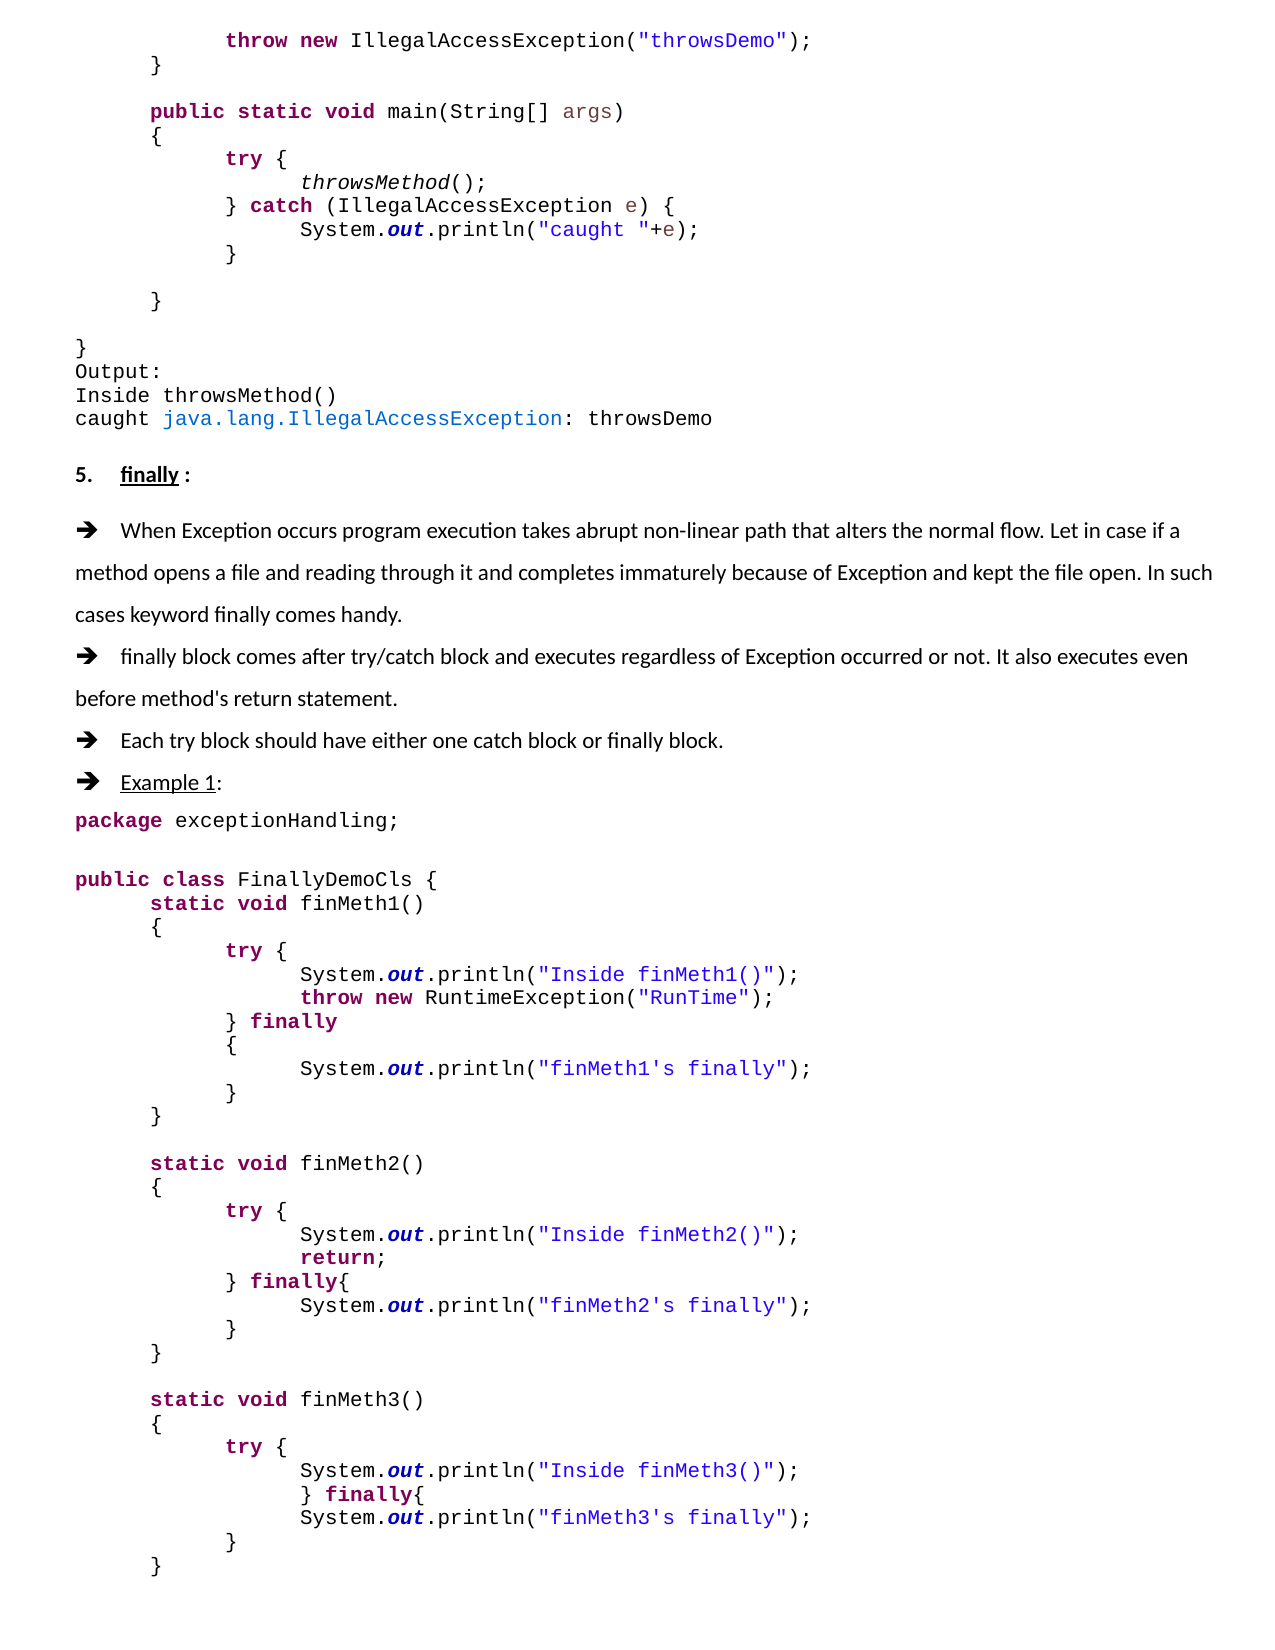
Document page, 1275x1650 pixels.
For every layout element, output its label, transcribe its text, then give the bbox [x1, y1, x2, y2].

text System.out.println("caught "+e); [75, 219, 1245, 243]
text } [75, 1105, 1245, 1129]
text } [75, 1342, 1245, 1366]
text caught java.lang.IllegalAccessException: throwsDemo [75, 408, 1245, 432]
text System.out.println("Inside finMeth2()"); [75, 1224, 1245, 1247]
text } catch (IllegalAccessException e) { [75, 196, 1245, 219]
text throw new IllegalAccessException("throwsDemo"); [75, 30, 1245, 54]
text static void finMeth3() [75, 1389, 1245, 1413]
text throwsMethod(); [75, 172, 1245, 196]
text { [75, 1413, 1245, 1436]
text } [75, 243, 1245, 266]
text System.out.println("Inside finMeth1()"); [75, 963, 1245, 987]
text { [75, 1034, 1245, 1058]
text try { [75, 148, 1245, 172]
list finally block comes after try/catch block and executes regardless of Exception occurred or not. It also executes even before method's return statement. [75, 642, 1245, 712]
list Example 1: [75, 768, 1245, 796]
list Each try block should have either one catch block or finally block. [75, 726, 1245, 754]
text { [75, 1176, 1245, 1200]
text try { [75, 1200, 1245, 1224]
text Output: [75, 361, 1245, 385]
text { [75, 916, 1245, 940]
text return; [75, 1247, 1245, 1271]
text static void finMeth1() [75, 893, 1245, 916]
text } [75, 1555, 1245, 1578]
text try { [75, 940, 1245, 963]
text { [75, 124, 1245, 148]
text System.out.println("finMeth2's finally"); [75, 1294, 1245, 1318]
text } finally [75, 1011, 1245, 1034]
text public class FinallyDemoCls { [75, 869, 1245, 893]
text } [75, 54, 1245, 77]
text } [75, 1531, 1245, 1555]
text System.out.println("finMeth3's finally"); [75, 1507, 1245, 1531]
text System.out.println("finMeth1's finally"); [75, 1058, 1245, 1082]
text } finally{ [75, 1484, 1245, 1507]
text throw new RuntimeException("RunTime"); [75, 987, 1245, 1011]
text } finally{ [75, 1271, 1245, 1294]
list finally : [75, 460, 1245, 488]
text } [75, 290, 1245, 314]
text } [75, 1318, 1245, 1342]
text } [75, 1082, 1245, 1105]
text public static void main(String[] args) [75, 101, 1245, 124]
text Inside throwsMethod() [75, 385, 1245, 408]
text static void finMeth2() [75, 1153, 1245, 1176]
text try { [75, 1436, 1245, 1460]
text } [75, 337, 1245, 361]
text System.out.println("Inside finMeth3()"); [75, 1460, 1245, 1484]
list When Exception occurs program execution takes abrupt non-linear path that alters the normal flow. Let in case if a method opens a file and reading through it and completes immaturely because of Exception and kept the file open. In such cases keyword finally comes handy. [75, 516, 1245, 628]
text package exceptionHandling; [75, 810, 1245, 833]
